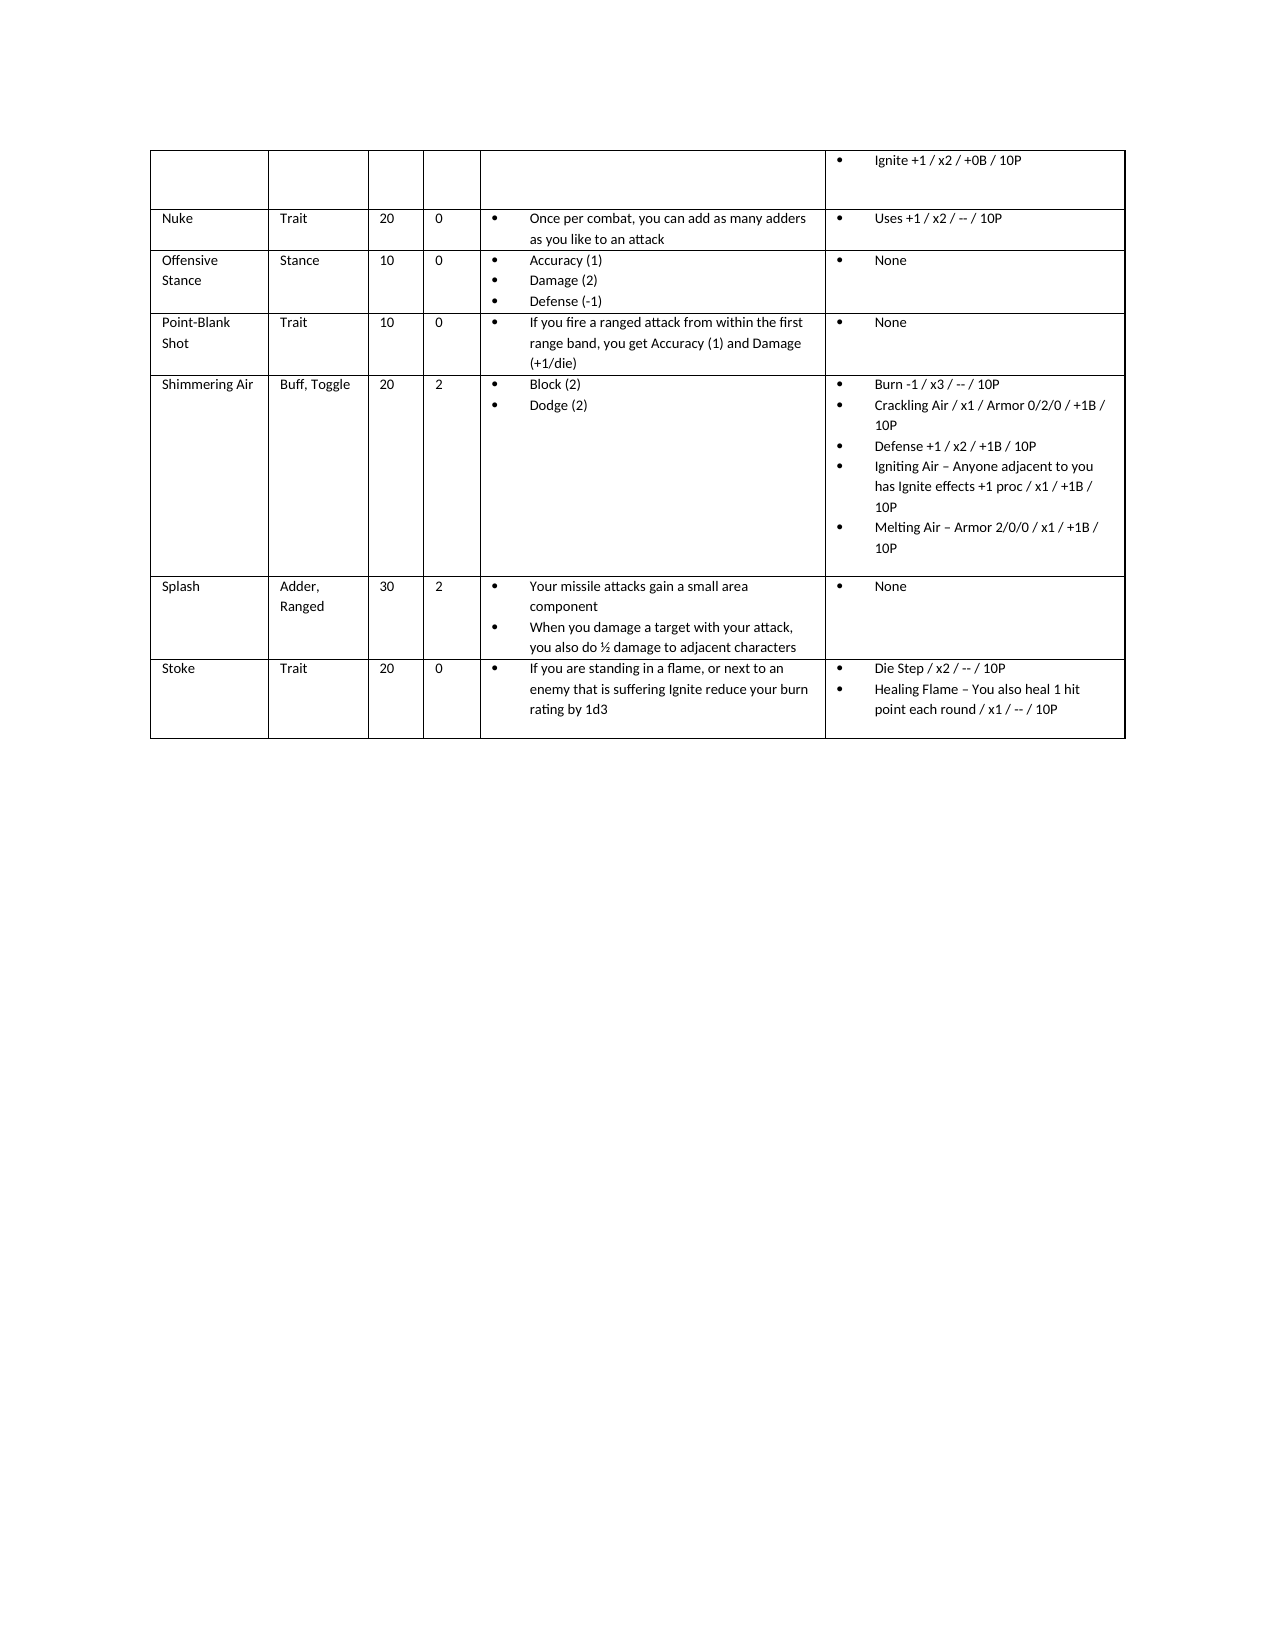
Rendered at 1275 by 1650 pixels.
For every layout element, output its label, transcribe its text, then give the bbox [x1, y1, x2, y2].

table_cell None [826, 251, 1124, 312]
table_cell Accuracy (1) Damage (2) Defense (-1) [481, 251, 825, 312]
table_cell [151, 151, 268, 208]
table_cell [481, 151, 825, 208]
table_cell Armor / x3 / +1B / 10P Burn -1 / x3 / -- / 10P Dmg Step / x3 / +1B / 10P Ignite +1 / x2 / +0B / 10P [826, 151, 1124, 208]
table_cell If you are standing in a flame, or next to an enemy that is suffering Ignite reduce your burn rating by 1d3 [481, 660, 825, 737]
table_cell Uses +1 / x2 / -- / 10P [826, 210, 1124, 250]
table_cell Burn -1 / x3 / -- / 10P Crackling Air / x1 / Armor 0/2/0 / +1B / 10P Defense +1 / x2 / +1B / 10P Igniting Air – Anyone adjacent to you has Ignite effects +1 proc / x1 / +1B / 10P Melting Air – Armor 2/0/0 / x1 / +1B / 10P [826, 376, 1124, 576]
table_cell Buff, Toggle [269, 376, 368, 576]
table_cell Splash [151, 577, 268, 658]
table_cell 30 [369, 577, 423, 658]
table_cell Nuke [151, 210, 268, 250]
table_cell 0 [424, 210, 480, 250]
table_cell None [826, 314, 1124, 374]
table_cell 10 [369, 251, 423, 312]
table_cell [424, 151, 480, 208]
table_cell Block (2) Dodge (2) [481, 376, 825, 576]
table_cell 10 [369, 314, 423, 374]
table_cell Trait [269, 314, 368, 374]
table_cell 2 [424, 376, 480, 576]
table_cell Trait [269, 210, 368, 250]
table_cell Stance [269, 251, 368, 312]
table_cell 2 [424, 577, 480, 658]
table_cell Your missile attacks gain a small area component When you damage a target with your attack, you also do ½ damage to adjacent characters [481, 577, 825, 658]
table_cell 0 [424, 660, 480, 737]
table_cell 0 [424, 251, 480, 312]
table_cell Point-Blank Shot [151, 314, 268, 374]
table_cell Die Step / x2 / -- / 10P Healing Flame – You also heal 1 hit point each round / x1 / -- / 10P [826, 660, 1124, 737]
table_cell Offensive Stance [151, 251, 268, 312]
table_cell None [826, 577, 1124, 658]
table_cell If you fire a ranged attack from within the first range band, you get Accuracy (1) and Damage (+1/die) [481, 314, 825, 374]
table_cell Trait [269, 660, 368, 737]
table_cell [269, 151, 368, 208]
table_cell Stoke [151, 660, 268, 737]
table_cell [369, 151, 423, 208]
table_cell 20 [369, 210, 423, 250]
table_cell 0 [424, 314, 480, 374]
table_cell 20 [369, 660, 423, 737]
table_cell Once per combat, you can add as many adders as you like to an attack [481, 210, 825, 250]
table_cell 20 [369, 376, 423, 576]
table_cell Adder, Ranged [269, 577, 368, 658]
table_cell Shimmering Air [151, 376, 268, 576]
